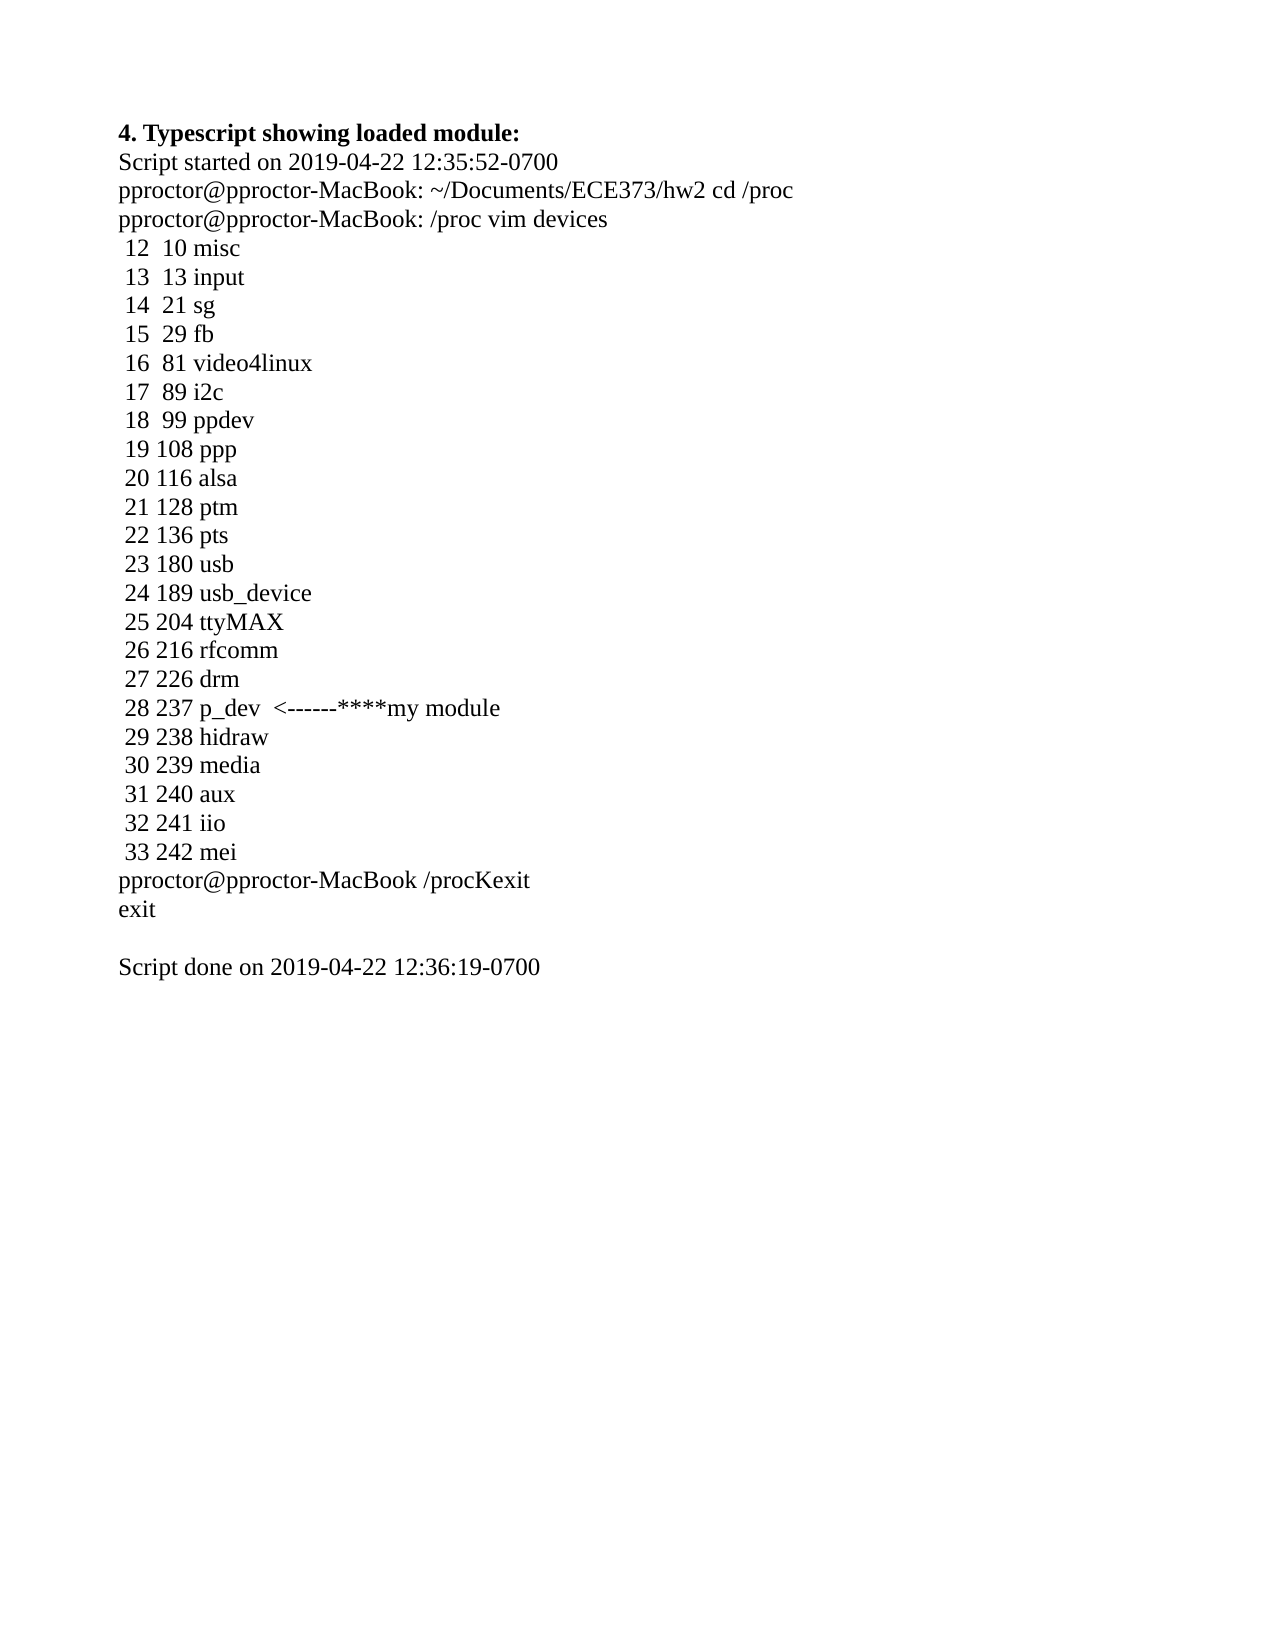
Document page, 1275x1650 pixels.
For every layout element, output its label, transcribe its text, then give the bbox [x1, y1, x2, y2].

text 26 216 rfcomm [118, 636, 1157, 664]
text 20 116 alsa [118, 463, 1157, 492]
text pproctor@pproctor-MacBook: /proc vim devices [118, 204, 1157, 233]
text 22 136 pts [118, 521, 1157, 549]
text Script started on 2019-04-22 12:35:52-0700 [118, 147, 1157, 176]
text exit [118, 894, 1157, 923]
text 12 10 misc [118, 233, 1157, 262]
text Script done on 2019-04-22 12:36:19-0700 [118, 952, 1157, 981]
text 13 13 input [118, 262, 1157, 291]
text 19 108 ppp [118, 434, 1157, 463]
text 29 238 hidraw [118, 722, 1157, 751]
text 28 237 p_dev <------****my module [118, 693, 1157, 722]
text 32 241 iio [118, 808, 1157, 837]
text 24 189 usb_device [118, 578, 1157, 607]
text 33 242 mei [118, 837, 1157, 866]
text 31 240 aux [118, 779, 1157, 808]
text 25 204 ttyMAX [118, 607, 1157, 636]
text 27 226 drm [118, 664, 1157, 693]
text 15 29 fb [118, 319, 1157, 348]
text pproctor@pproctor-MacBook /procKexit [118, 866, 1157, 894]
text 21 128 ptm [118, 492, 1157, 521]
text 4. Typescript showing loaded module: [118, 118, 1157, 147]
text 17 89 i2c [118, 377, 1157, 406]
text 14 21 sg [118, 291, 1157, 319]
text 30 239 media [118, 751, 1157, 779]
text pproctor@pproctor-MacBook: ~/Documents/ECE373/hw2 cd /proc [118, 176, 1157, 204]
text 18 99 ppdev [118, 406, 1157, 434]
text 16 81 video4linux [118, 348, 1157, 377]
text 23 180 usb [118, 549, 1157, 578]
